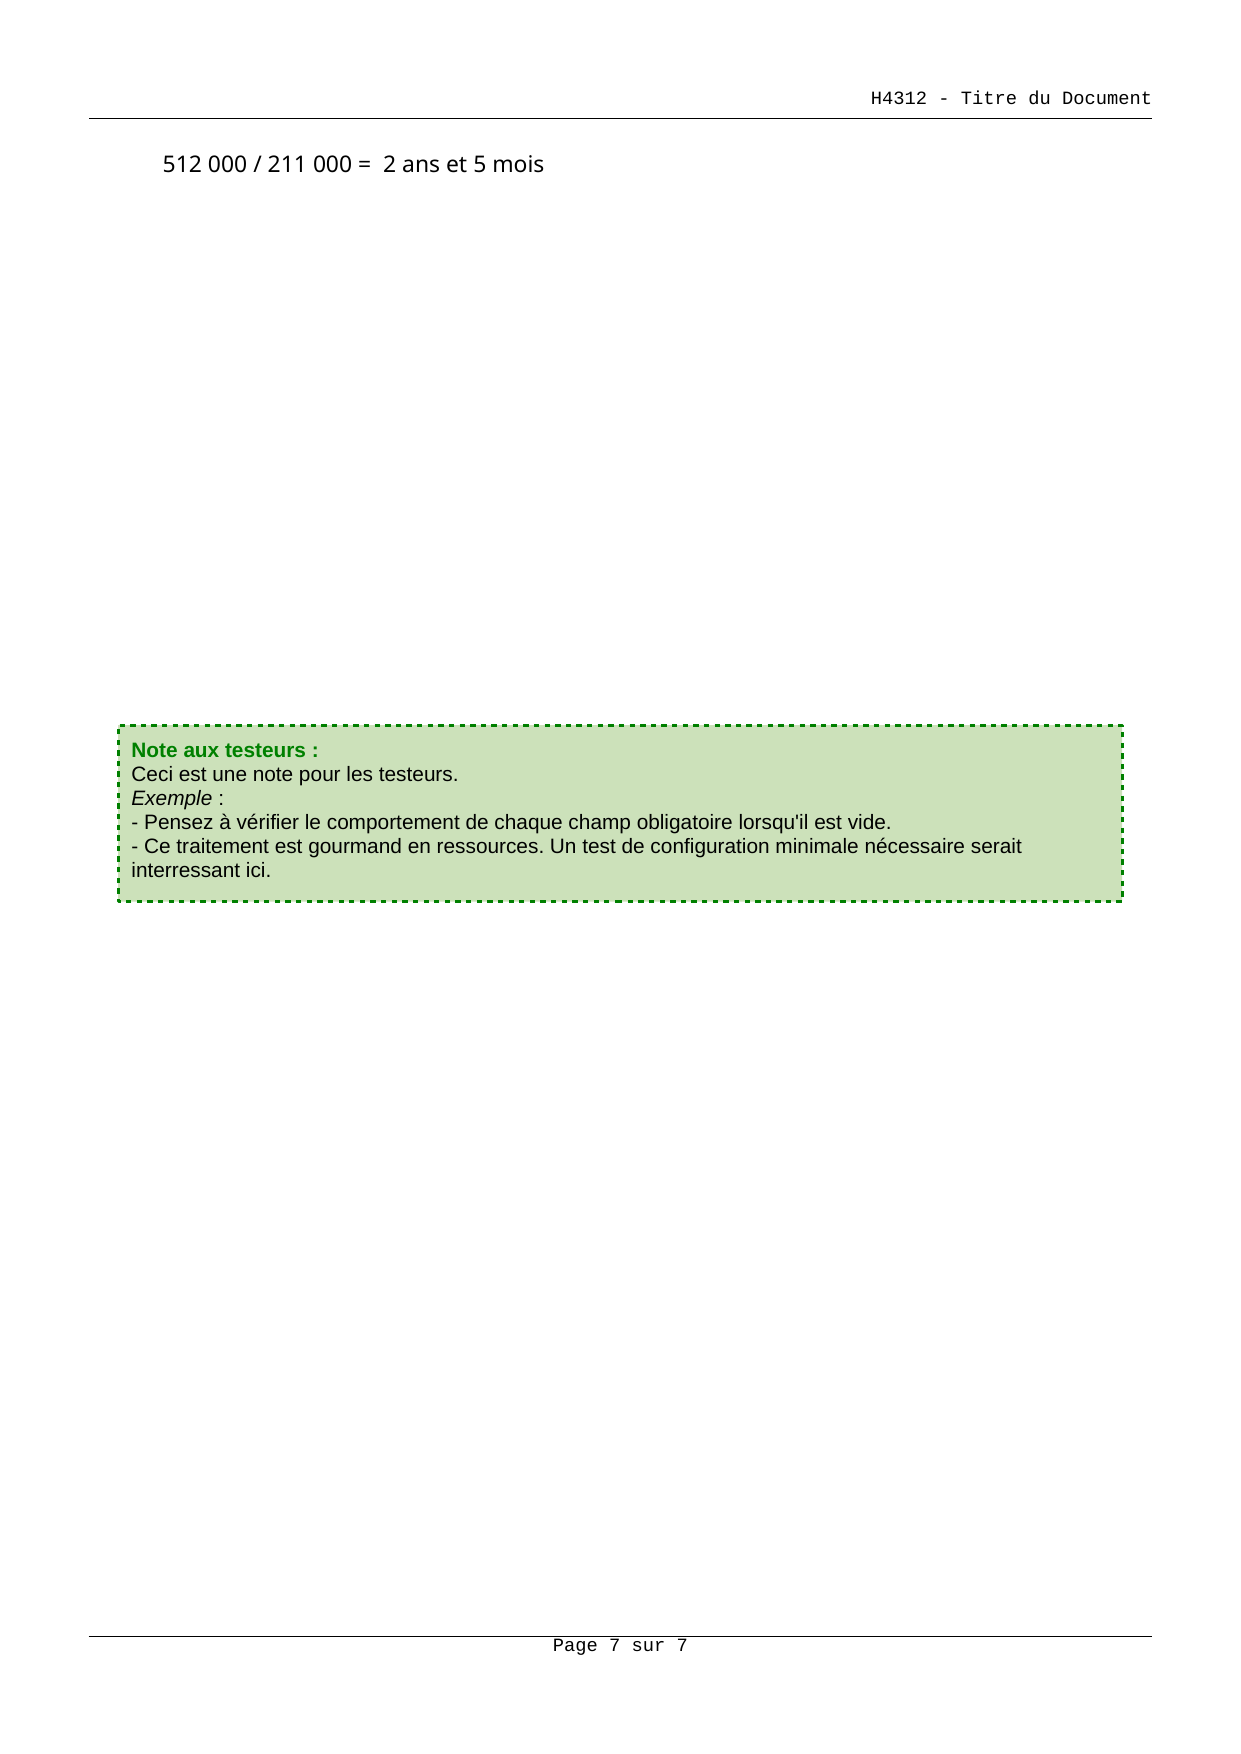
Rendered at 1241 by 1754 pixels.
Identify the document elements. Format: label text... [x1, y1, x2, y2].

text 512 000 / 211 000 = 2 ans et 5 mois [88, 147, 1152, 179]
